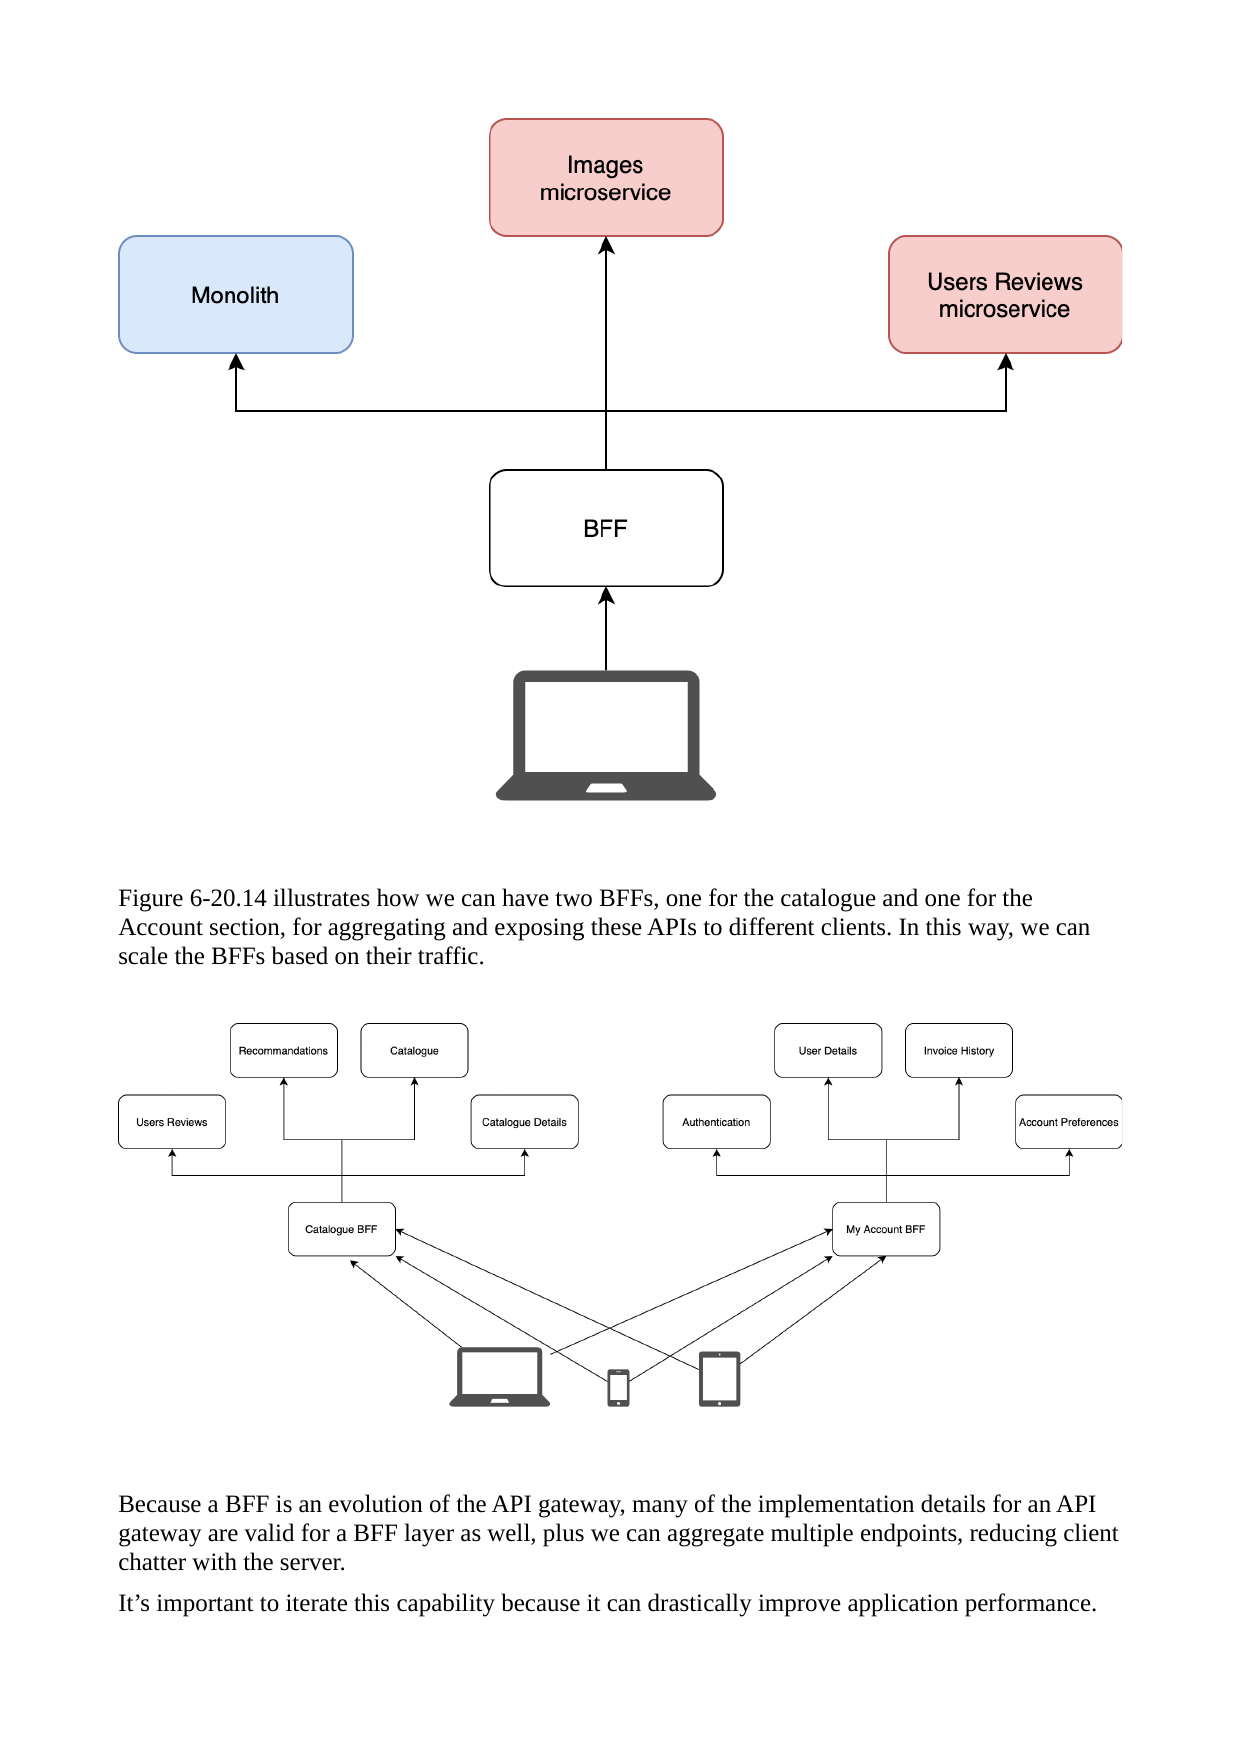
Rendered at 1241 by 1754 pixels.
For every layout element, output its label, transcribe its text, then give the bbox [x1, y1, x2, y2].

picture [118, 1023, 1123, 1407]
text It’s important to iterate this capability because it can drastically improve application performance. [118, 1588, 1122, 1617]
picture [118, 118, 1123, 801]
text Because a BFF is an evolution of the API gateway, many of the implementation details for an API gateway are valid for a BFF layer as well, plus we can aggregate multiple endpoints, reducing client chatter with the server. [118, 1489, 1122, 1576]
text Figure 6-20.14 illustrates how we can have two BFFs, one for the catalogue and one for the Account section, for aggregating and exposing these APIs to different clients. In this way, we can scale the BFFs based on their traffic. [118, 883, 1122, 970]
